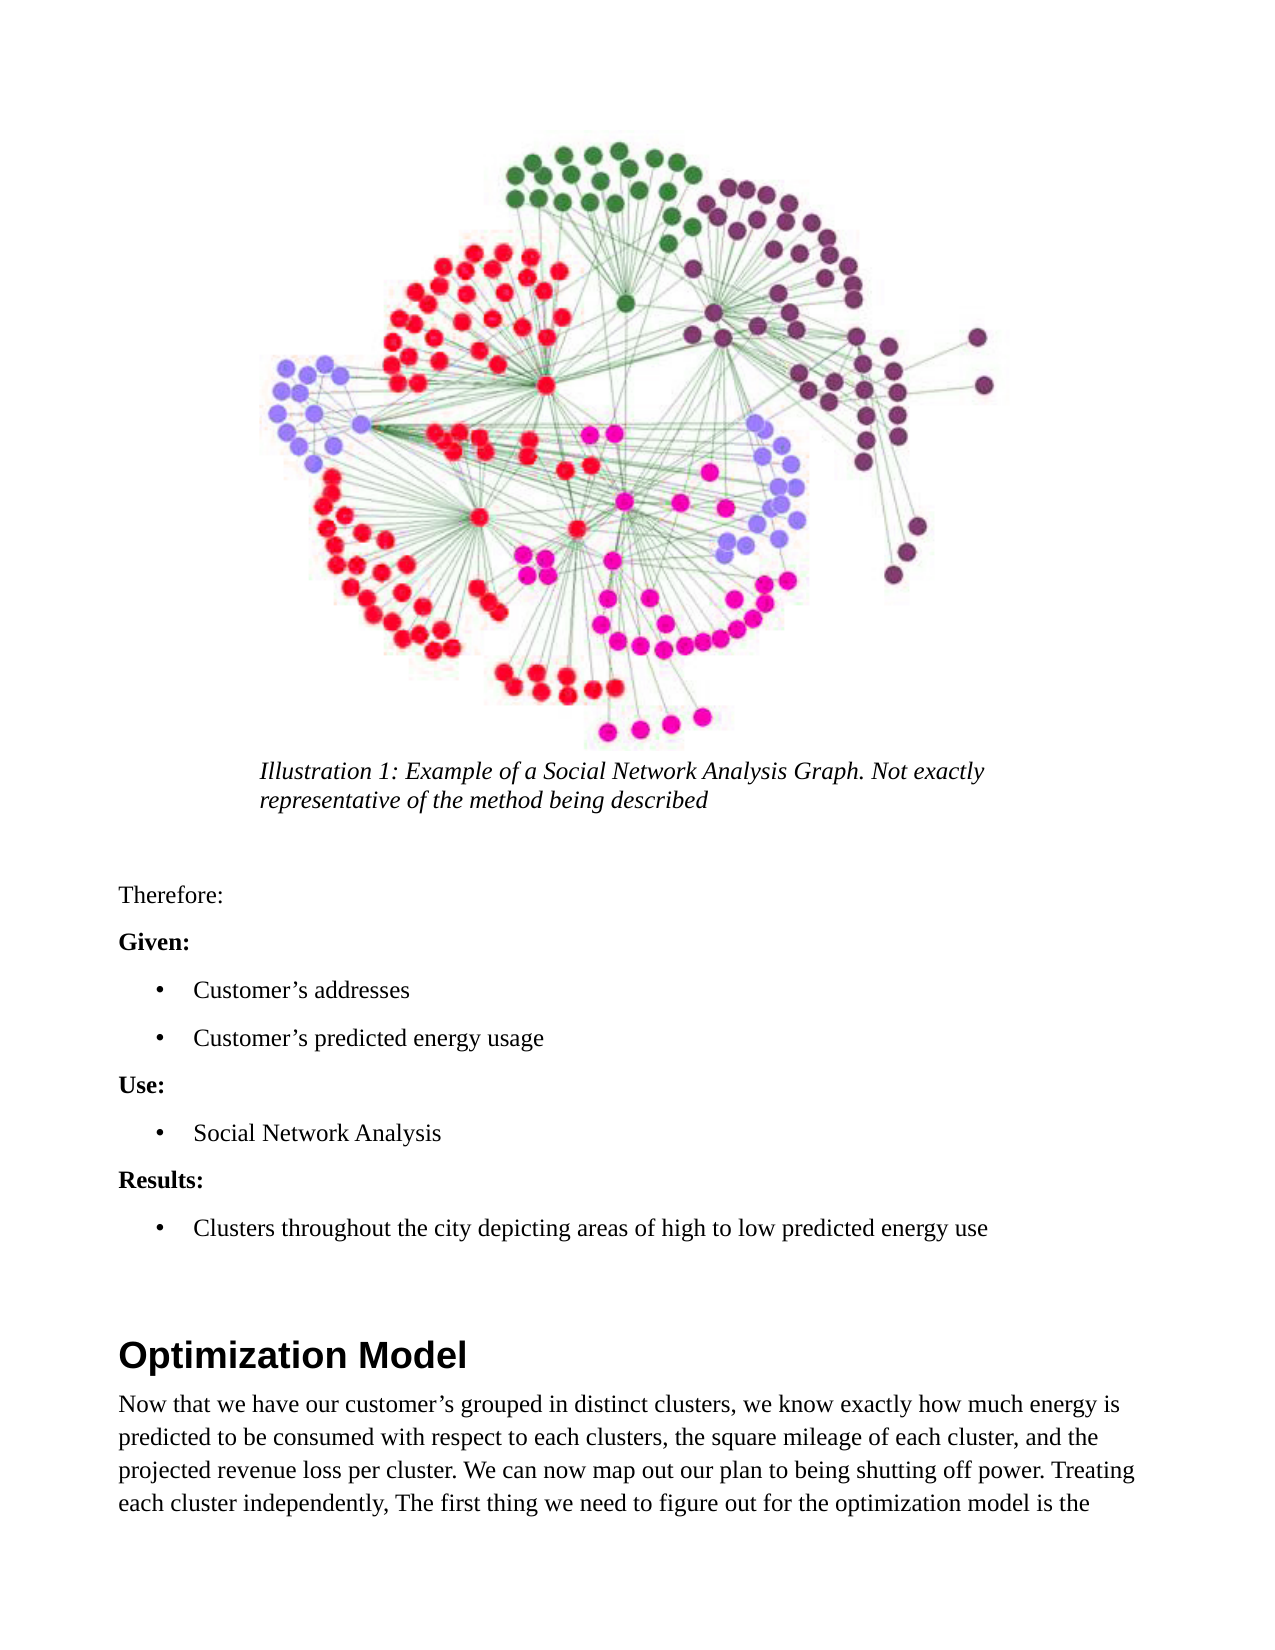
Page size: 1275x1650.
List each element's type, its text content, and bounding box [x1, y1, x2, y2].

list Customer’s predicted energy usage [156, 1023, 1157, 1051]
text Now that we have our customer’s grouped in distinct clusters, we know exactly how much energy is predicted to be consumed with respect to each clusters, the square mileage of each cluster, and the projected revenue loss per cluster. We can now map out our plan to being shutting off power. Treating each cluster independently, The first thing we need to figure out for the optimization model is the [118, 1389, 1157, 1517]
list Clusters throughout the city depicting areas of high to low predicted energy use [156, 1213, 1157, 1242]
list Customer’s addresses [156, 975, 1157, 1004]
list Social Network Analysis [156, 1118, 1157, 1147]
subtitle Optimization Model [118, 1333, 1157, 1377]
picture [259, 130, 1016, 751]
text Illustration 1: Example of a Social Network Analysis Graph. Not exactly representative of the method being described [259, 751, 1016, 814]
text Therefore: [118, 880, 1157, 908]
text Given: [118, 927, 1157, 956]
text Results: [118, 1165, 1157, 1194]
text Use: [118, 1070, 1157, 1099]
